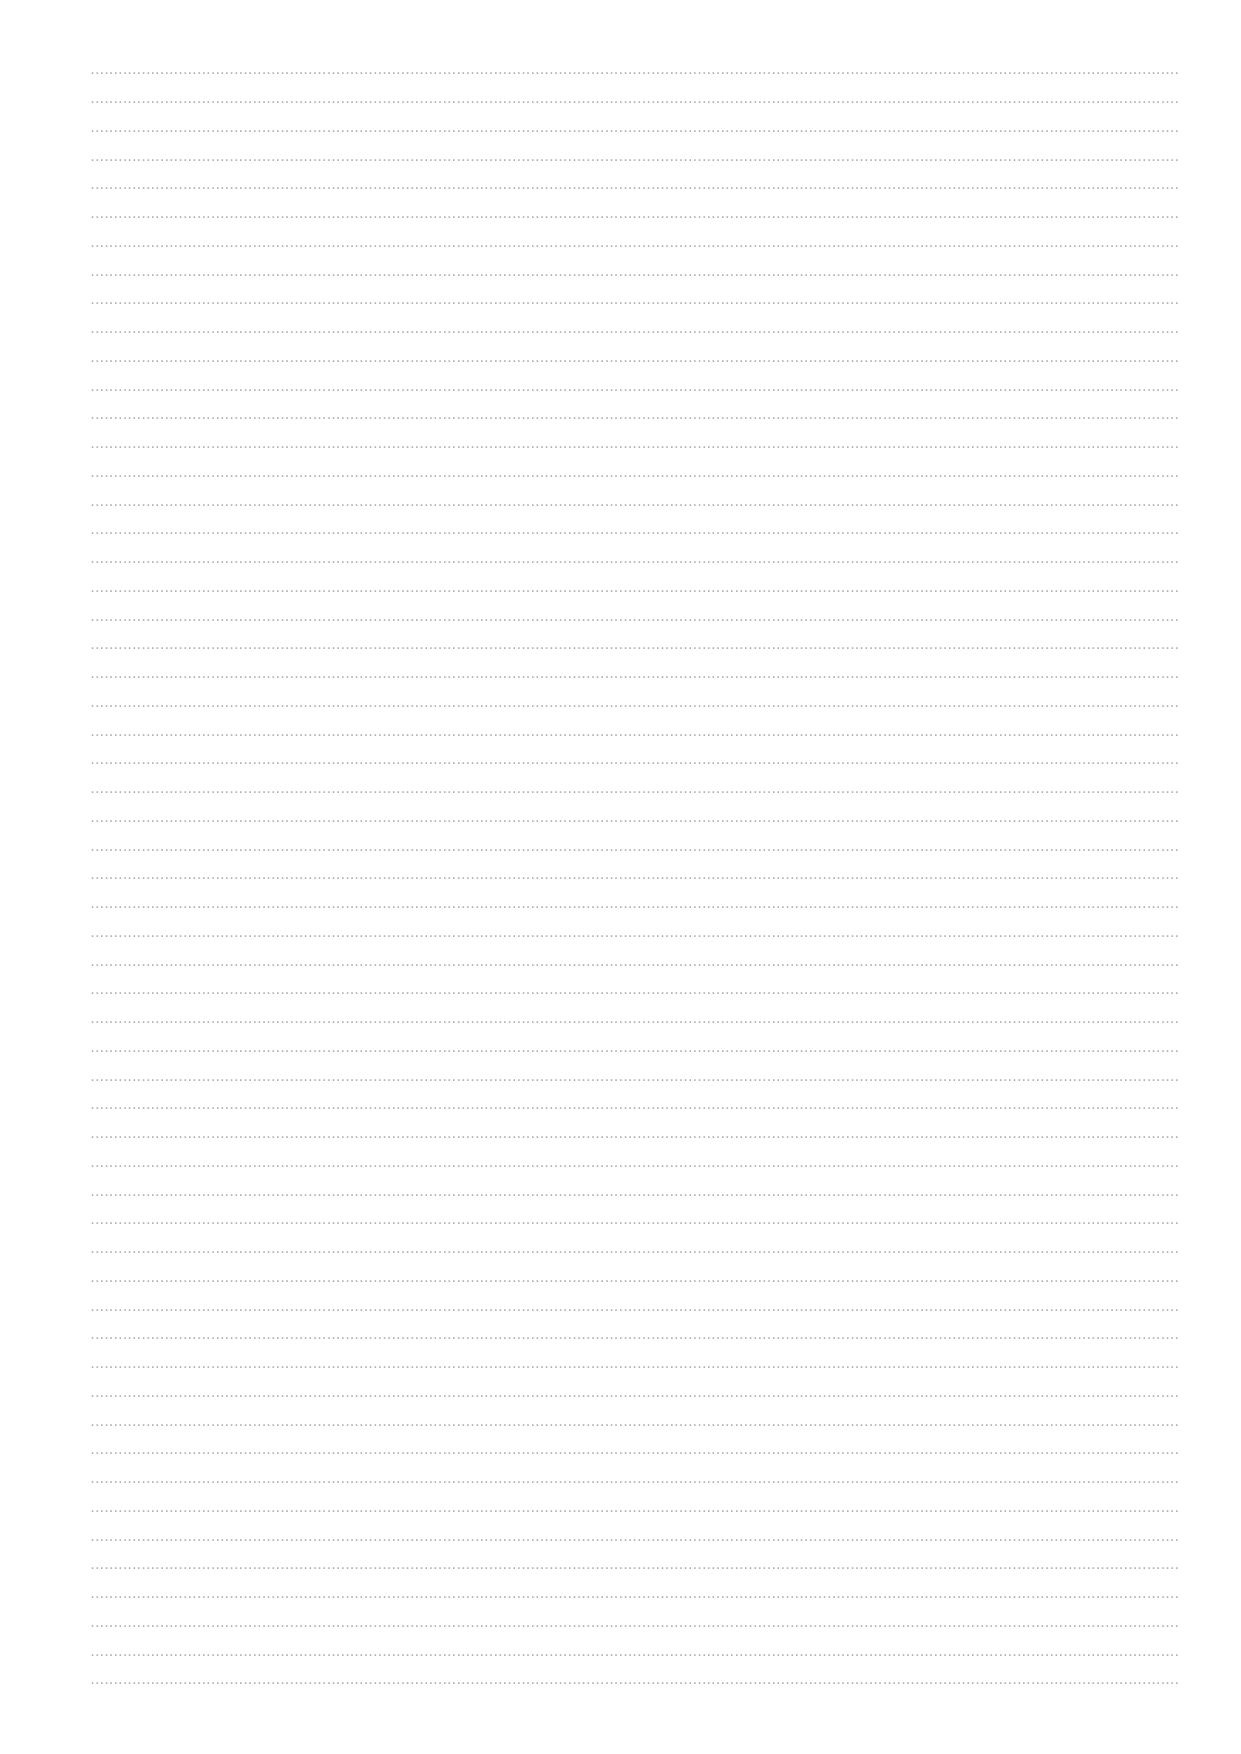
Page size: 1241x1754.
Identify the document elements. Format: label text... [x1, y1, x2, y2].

text ........................................................................................................................................................................................................................................... [88, 663, 1181, 682]
text ........................................................................................................................................................................................................................................... [88, 1238, 1181, 1257]
text ........................................................................................................................................................................................................................................... [88, 174, 1181, 193]
text ........................................................................................................................................................................................................................................... [88, 1669, 1181, 1688]
text ........................................................................................................................................................................................................................................... [88, 490, 1181, 509]
text ........................................................................................................................................................................................................................................... [88, 950, 1181, 969]
text ........................................................................................................................................................................................................................................... [88, 605, 1181, 624]
text ........................................................................................................................................................................................................................................... [88, 1382, 1181, 1401]
text ........................................................................................................................................................................................................................................... [88, 1640, 1181, 1659]
text ........................................................................................................................................................................................................................................... [88, 1123, 1181, 1142]
text ........................................................................................................................................................................................................................................... [88, 260, 1181, 279]
text ........................................................................................................................................................................................................................................... [88, 203, 1181, 222]
text ........................................................................................................................................................................................................................................... [88, 1612, 1181, 1631]
text ........................................................................................................................................................................................................................................... [88, 835, 1181, 854]
text ........................................................................................................................................................................................................................................... [88, 864, 1181, 883]
text ........................................................................................................................................................................................................................................... [88, 1180, 1181, 1199]
text ........................................................................................................................................................................................................................................... [88, 1094, 1181, 1113]
text ........................................................................................................................................................................................................................................... [88, 1554, 1181, 1573]
text ........................................................................................................................................................................................................................................... [88, 1008, 1181, 1027]
text ........................................................................................................................................................................................................................................... [88, 462, 1181, 481]
text ........................................................................................................................................................................................................................................... [88, 145, 1181, 164]
text ........................................................................................................................................................................................................................................... [88, 318, 1181, 337]
text ........................................................................................................................................................................................................................................... [88, 548, 1181, 567]
text ........................................................................................................................................................................................................................................... [88, 1065, 1181, 1084]
text ........................................................................................................................................................................................................................................... [88, 519, 1181, 538]
text ........................................................................................................................................................................................................................................... [88, 720, 1181, 739]
text ........................................................................................................................................................................................................................................... [88, 289, 1181, 308]
text ........................................................................................................................................................................................................................................... [88, 634, 1181, 653]
text ........................................................................................................................................................................................................................................... [88, 433, 1181, 452]
text ........................................................................................................................................................................................................................................... [88, 1209, 1181, 1228]
text ........................................................................................................................................................................................................................................... [88, 232, 1181, 251]
text ........................................................................................................................................................................................................................................... [88, 893, 1181, 912]
text ........................................................................................................................................................................................................................................... [88, 1324, 1181, 1343]
text ........................................................................................................................................................................................................................................... [88, 59, 1181, 78]
text ........................................................................................................................................................................................................................................... [88, 922, 1181, 941]
text ........................................................................................................................................................................................................................................... [88, 1439, 1181, 1458]
text ........................................................................................................................................................................................................................................... [88, 1353, 1181, 1372]
text ........................................................................................................................................................................................................................................... [88, 1525, 1181, 1544]
text ........................................................................................................................................................................................................................................... [88, 1468, 1181, 1487]
text ........................................................................................................................................................................................................................................... [88, 749, 1181, 768]
text ........................................................................................................................................................................................................................................... [88, 1267, 1181, 1286]
text ........................................................................................................................................................................................................................................... [88, 807, 1181, 826]
text ........................................................................................................................................................................................................................................... [88, 117, 1181, 136]
text ........................................................................................................................................................................................................................................... [88, 88, 1181, 107]
text ........................................................................................................................................................................................................................................... [88, 577, 1181, 596]
text ........................................................................................................................................................................................................................................... [88, 1295, 1181, 1314]
text ........................................................................................................................................................................................................................................... [88, 692, 1181, 711]
text ........................................................................................................................................................................................................................................... [88, 1152, 1181, 1171]
text ........................................................................................................................................................................................................................................... [88, 1583, 1181, 1602]
text ........................................................................................................................................................................................................................................... [88, 1037, 1181, 1056]
text ........................................................................................................................................................................................................................................... [88, 979, 1181, 998]
text ........................................................................................................................................................................................................................................... [88, 1410, 1181, 1429]
text ........................................................................................................................................................................................................................................... [88, 778, 1181, 797]
text ........................................................................................................................................................................................................................................... [88, 1497, 1181, 1516]
text ........................................................................................................................................................................................................................................... [88, 347, 1181, 366]
text ........................................................................................................................................................................................................................................... [88, 375, 1181, 394]
text ........................................................................................................................................................................................................................................... [88, 404, 1181, 423]
